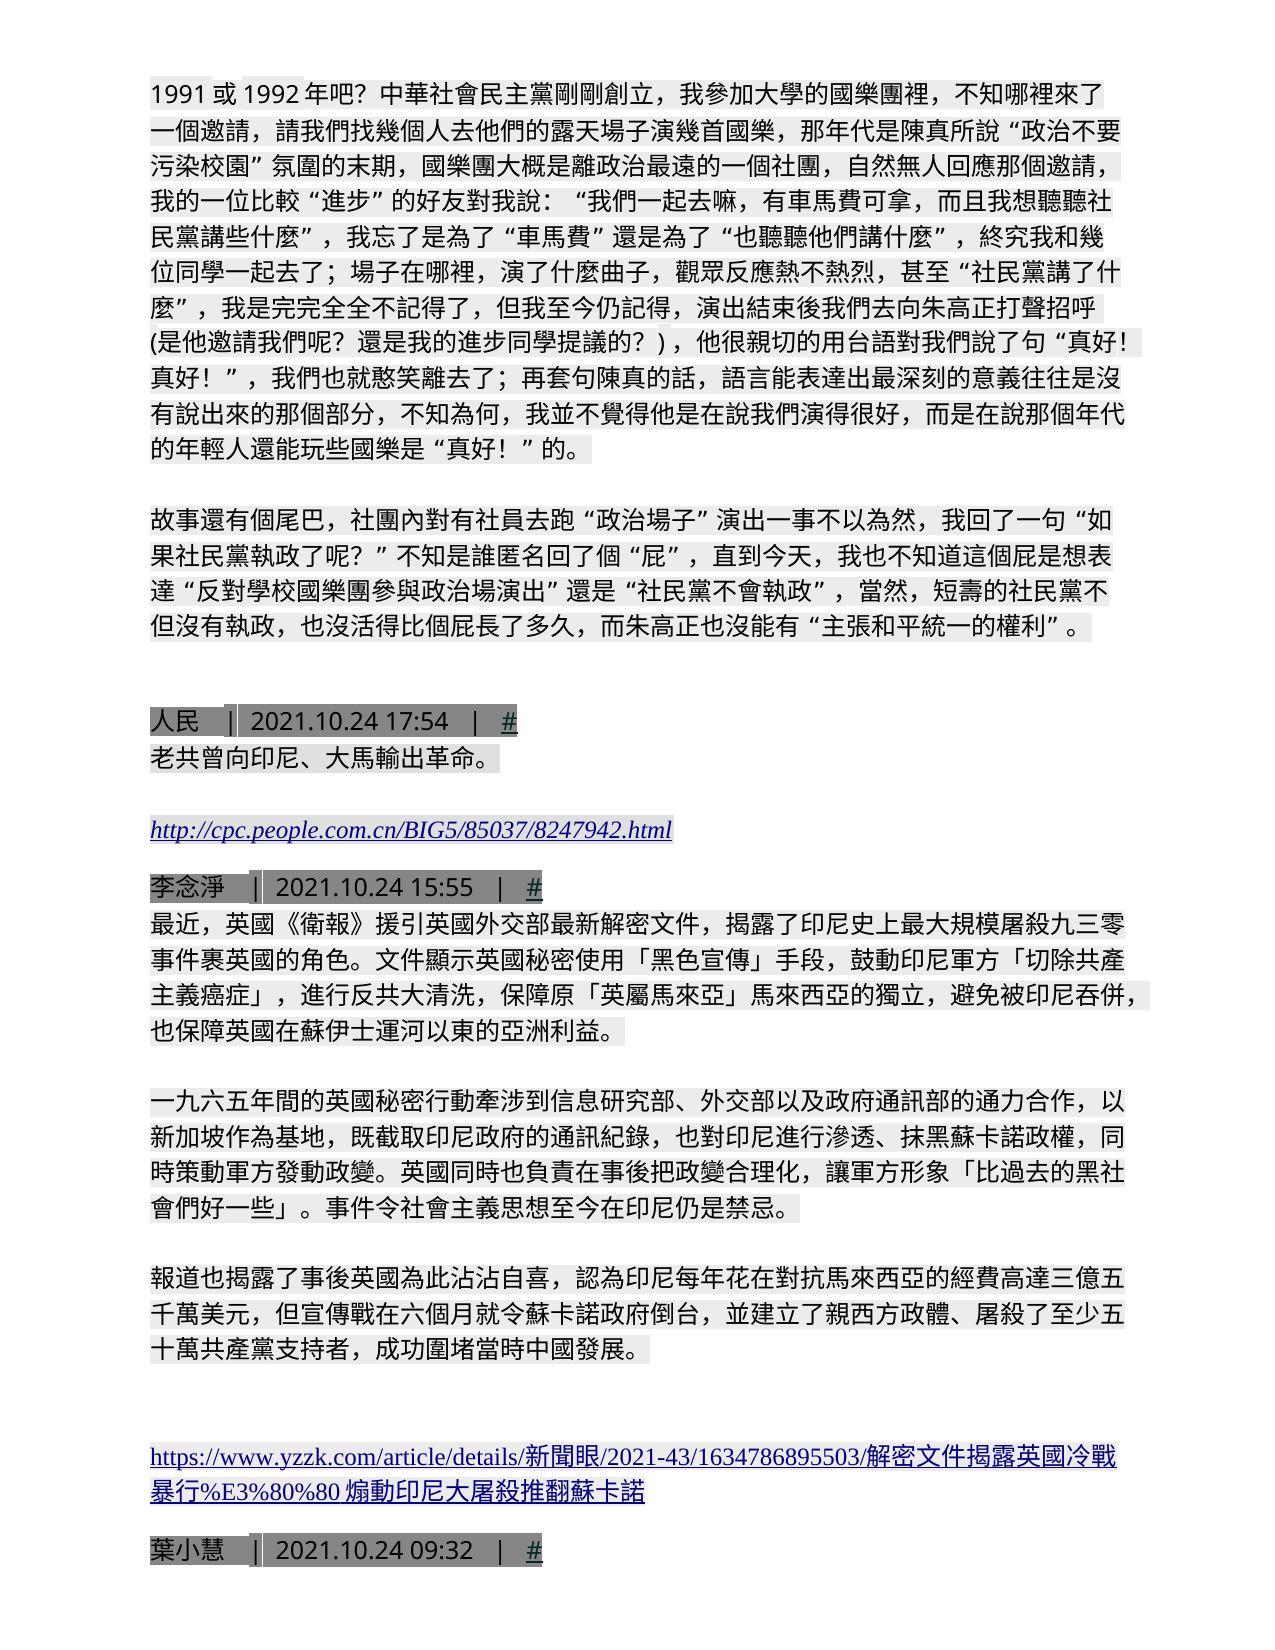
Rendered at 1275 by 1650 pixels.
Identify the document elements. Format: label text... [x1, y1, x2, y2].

text 老共曾向印尼、大馬輸出革命。 http://cpc.people.com.cn/BIG5/85037/8247942.html [150, 737, 1125, 844]
text 李念淨 | 2021.10.24 15:55 | # [150, 869, 1125, 904]
text 人民 | 2021.10.24 17:54 | # [150, 702, 1125, 737]
text 最近，英國《衛報》援引英國外交部最新解密文件，揭露了印尼史上最大規模屠殺九三零事件裹英國的角色。文件顯示英國秘密使用「黑色宣傳」手段，鼓動印尼軍方「切除共產主義癌症」，進行反共大清洗，保障原「英屬馬來亞」馬來西亞的獨立，避免被印尼吞併，也保障英國在蘇伊士運河以東的亞洲利益。 一九六五年間的英國秘密行動牽涉到信息研究部、外交部以及政府通訊部的通力合作，以新加坡作為基地，既截取印尼政府的通訊紀錄，也對印尼進行滲透、抹黑蘇卡諾政權，同時策動軍方發動政變。英國同時也負責在事後把政變合理化，讓軍方形象「比過去的黑社會們好一些」。事件令社會主義思想至今在印尼仍是禁忌。 報道也揭露了事後英國為此沾沾自喜，認為印尼每年花在對抗馬來西亞的經費高達三億五千萬美元，但宣傳戰在六個月就令蘇卡諾政府倒台，並建立了親西方政體、屠殺了至少五十萬共產黨支持者，成功圍堵當時中國發展。 https://www.yzzk.com/article/details/新聞眼/2021-43/1634786895503/解密文件揭露英國冷戰暴行%E3%80%80煽動印尼大屠殺推翻蘇卡諾 [150, 904, 1125, 1506]
text 葉小慧 | 2021.10.24 09:32 | # [150, 1531, 1125, 1567]
text 1991或1992年吧？中華社會民主黨剛剛創立，我參加大學的國樂團裡，不知哪裡來了一個邀請，請我們找幾個人去他們的露天場子演幾首國樂，那年代是陳真所說 “政治不要污染校園” 氛圍的末期，國樂團大概是離政治最遠的一個社團，自然無人回應那個邀請，我的一位比較 “進步” 的好友對我說： “我們一起去嘛，有車馬費可拿，而且我想聽聽社民黨講些什麼” ，我忘了是為了 “車馬費” 還是為了 “也聽聽他們講什麼” ，終究我和幾位同學一起去了；場子在哪裡，演了什麼曲子，觀眾反應熱不熱烈，甚至 “社民黨講了什麼” ，我是完完全全不記得了，但我至今仍記得，演出結束後我們去向朱高正打聲招呼 (是他邀請我們呢？還是我的進步同學提議的？) ，他很親切的用台語對我們說了句 “真好！真好！” ，我們也就憨笑離去了；再套句陳真的話，語言能表達出最深刻的意義往往是沒有說出來的那個部分，不知為何，我並不覺得他是在說我們演得很好，而是在說那個年代的年輕人還能玩些國樂是 “真好！” 的。 故事還有個尾巴，社團內對有社員去跑 “政治場子” 演出一事不以為然，我回了一句 “如果社民黨執政了呢？” 不知是誰匿名回了個 “屁” ，直到今天，我也不知道這個屁是想表達 “反對學校國樂團參與政治場演出” 還是 “社民黨不會執政” ，當然，短壽的社民黨不但沒有執政，也沒活得比個屁長了多久，而朱高正也沒能有 “主張和平統一的權利” 。 [150, 75, 1125, 677]
